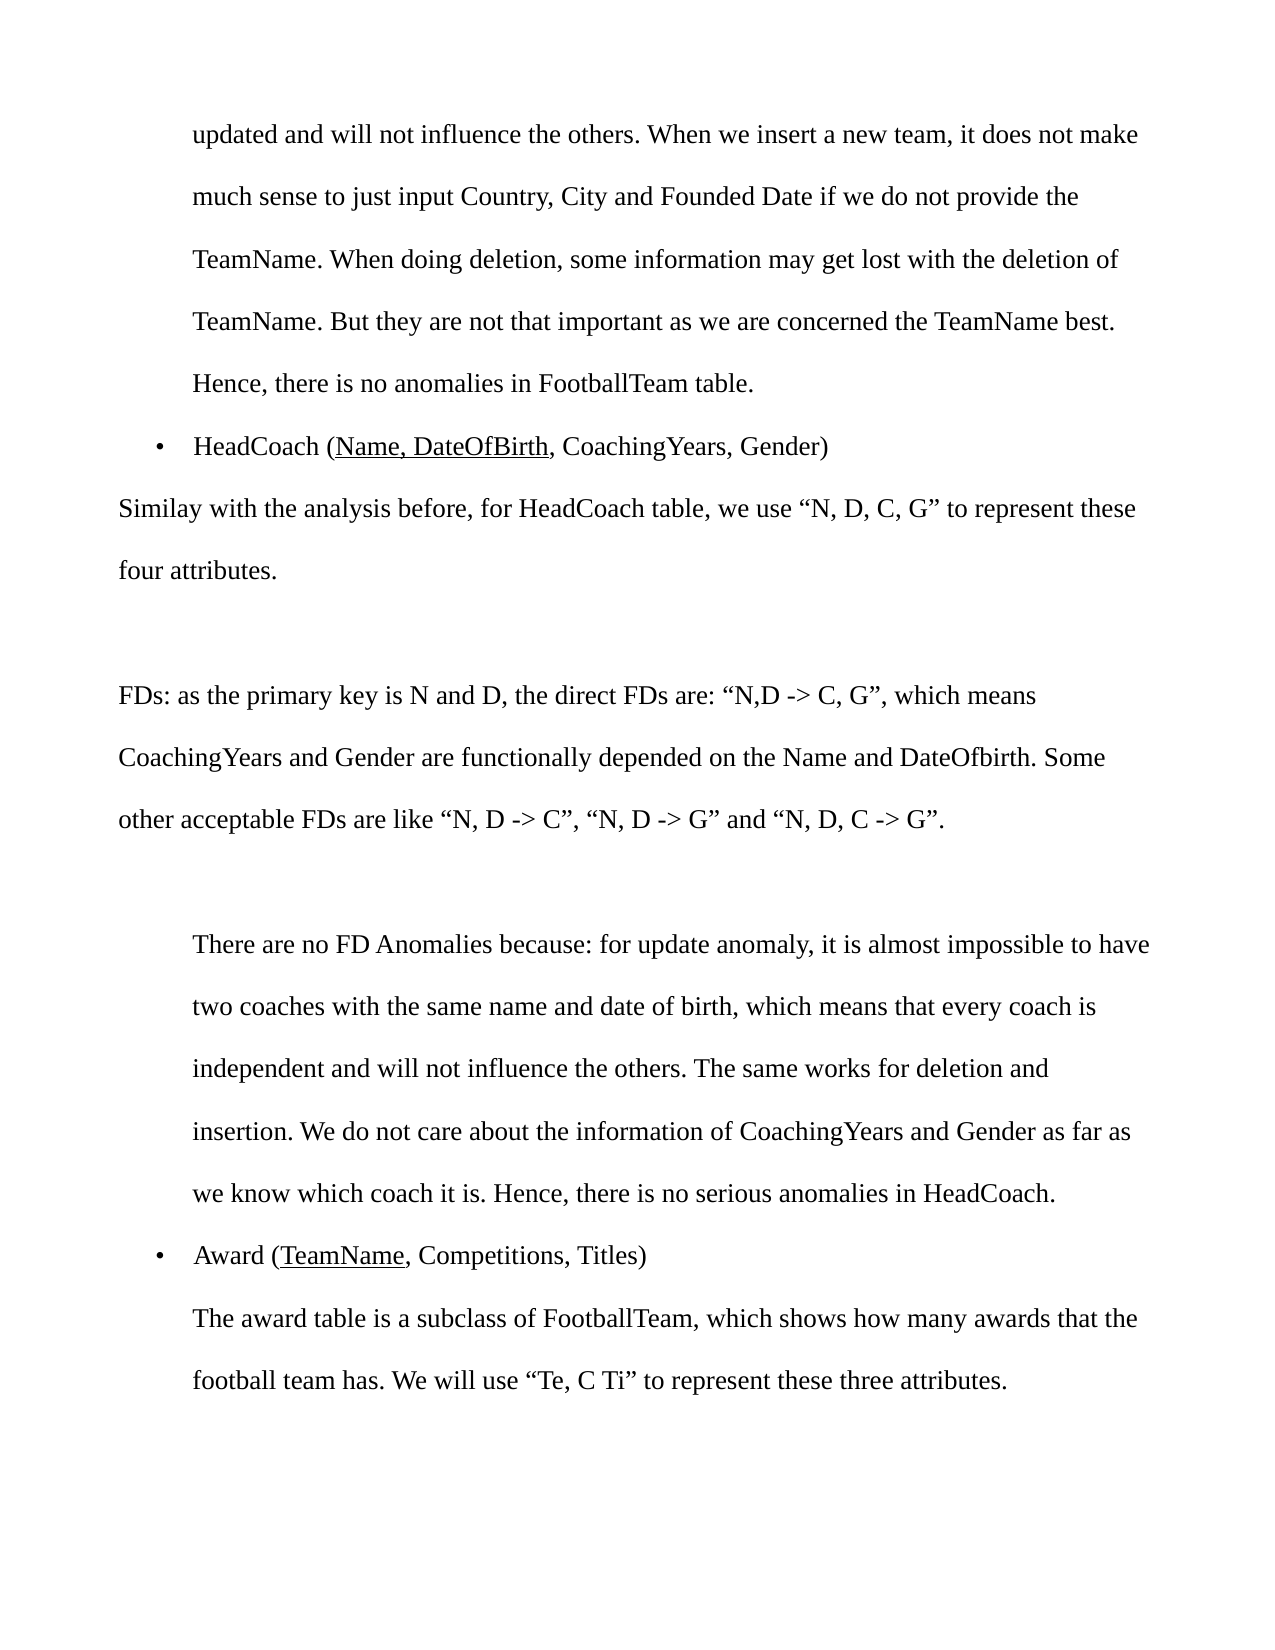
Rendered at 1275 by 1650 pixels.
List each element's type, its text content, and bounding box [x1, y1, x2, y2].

list Award (TeamName, Competitions, Titles) [156, 1239, 1157, 1271]
text Similay with the analysis before, for HeadCoach table, we use “N, D, C, G” to represent these four attributes. [118, 492, 1157, 585]
text The award table is a subclass of FootballTeam, which shows how many awards that the football team has. We will use “Te, C Ti” to represent these three attributes. [118, 1302, 1157, 1395]
text There are no FD Anomalies because: for update anomaly, it is almost impossible to have two coaches with the same name and date of birth, which means that every coach is independent and will not influence the others. The same works for deletion and insertion. We do not care about the information of CoachingYears and Gender as far as we know which coach it is. Hence, there is no serious anomalies in HeadCoach. [118, 928, 1157, 1208]
text FDs: as the primary key is N and D, the direct FDs are: “N,D -> C, G”, which means CoachingYears and Gender are functionally depended on the Name and DateOfbirth. Some other acceptable FDs are like “N, D -> C”, “N, D -> G” and “N, D, C -> G”. [118, 679, 1157, 834]
text updated and will not influence the others. When we insert a new team, it does not make much sense to just input Country, City and Founded Date if we do not provide the TeamName. When doing deletion, some information may get lost with the deletion of TeamName. But they are not that important as we are concerned the TeamName best. Hence, there is no anomalies in FootballTeam table. [118, 118, 1157, 398]
list HeadCoach (Name, DateOfBirth, CoachingYears, Gender) [156, 429, 1157, 461]
